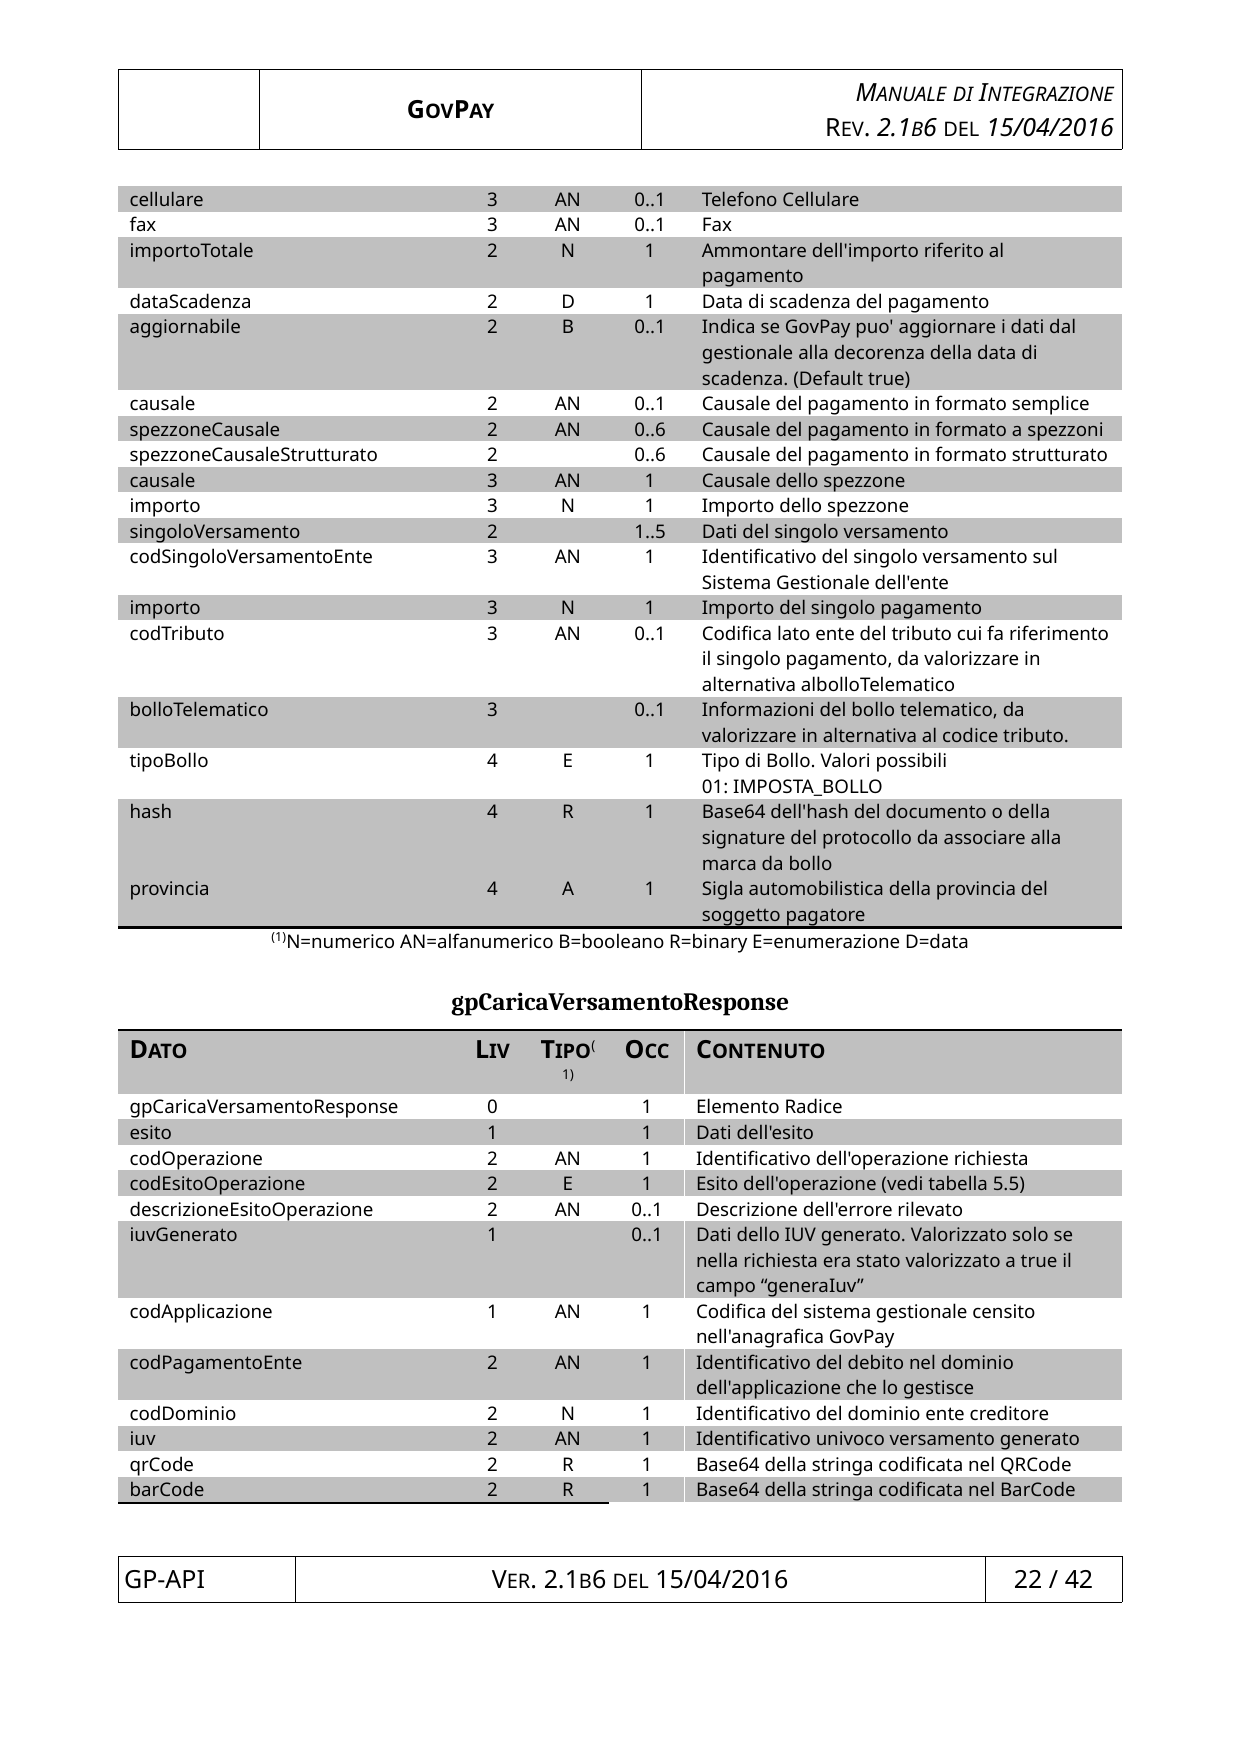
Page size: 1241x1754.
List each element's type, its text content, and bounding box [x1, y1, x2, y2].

table_cell 0..6 [609, 416, 690, 441]
table_cell spezzoneCausaleStrutturato [118, 441, 458, 467]
table_cell Occ [609, 1031, 684, 1094]
table_cell 2 [458, 416, 526, 441]
table_cell 1 [609, 1145, 684, 1170]
table_cell codDominio [118, 1400, 458, 1426]
table_cell 1 [609, 288, 690, 314]
table_cell Codifica lato ente del tributo cui fa riferimento il singolo pagamento, da valorizzare in alternativa albolloTelematico [690, 620, 1122, 697]
table_cell 1 [609, 467, 690, 492]
table_cell Causale dello spezzone [690, 467, 1122, 492]
table_cell 1 [609, 237, 690, 288]
table_cell descrizioneEsitoOperazione [118, 1196, 458, 1221]
table_cell Elemento Radice [685, 1094, 1122, 1119]
table_cell Dati dello IUV generato. Valorizzato solo se nella richiesta era stato valorizzato a true il campo “generaIuv” [685, 1221, 1122, 1298]
table_cell 1 [609, 1119, 684, 1145]
table_cell 2 [458, 314, 526, 390]
table_cell N [526, 237, 609, 288]
table_cell importoTotale [118, 237, 458, 288]
table_cell 3 [458, 212, 526, 237]
table_cell 0 [458, 1094, 526, 1119]
table_cell Importo del singolo pagamento [690, 595, 1122, 620]
table_cell 1 [609, 493, 690, 518]
table_cell Identificativo del dominio ente creditore [685, 1400, 1122, 1426]
table_cell 3 [458, 544, 526, 594]
table_cell [526, 1119, 609, 1145]
table_cell qrCode [118, 1451, 458, 1477]
table_cell 3 [458, 186, 526, 212]
table_cell 3 [458, 467, 526, 492]
table_cell Contenuto [685, 1031, 1122, 1094]
table_cell 1 [609, 1426, 684, 1451]
table_cell [526, 697, 609, 748]
table_cell 2 [458, 518, 526, 543]
table_cell AN [526, 544, 609, 594]
table_cell codSingoloVersamentoEnte [118, 544, 458, 594]
table_cell N [526, 1400, 609, 1426]
table_cell 2 [458, 1477, 526, 1502]
table_cell Ammontare dell'importo riferito al pagamento [690, 237, 1122, 288]
table_cell R [526, 799, 609, 875]
table_cell AN [526, 212, 609, 237]
table_cell AN [526, 1349, 609, 1400]
table_cell R [526, 1451, 609, 1477]
table_cell AN [526, 1426, 609, 1451]
table_cell 0..6 [609, 441, 690, 467]
table_cell Base64 dell'hash del documento o della signature del protocollo da associare alla marca da bollo [690, 799, 1122, 875]
table_cell [526, 1221, 609, 1298]
table_cell Data di scadenza del pagamento [690, 288, 1122, 314]
table_cell 1 [458, 1298, 526, 1349]
table_cell Informazioni del bollo telematico, da valorizzare in alternativa al codice tributo. [690, 697, 1122, 748]
table_cell 0..1 [609, 1196, 684, 1221]
table_cell 1 [609, 1094, 684, 1119]
table_cell 2 [458, 237, 526, 288]
table_cell Esito dell'operazione (vedi tabella 5.5) [685, 1170, 1122, 1196]
table_cell 3 [458, 595, 526, 620]
table_cell Sigla automobilistica della provincia del soggetto pagatore [690, 875, 1122, 926]
table_cell 2 [458, 1400, 526, 1426]
table_cell iuvGenerato [118, 1221, 458, 1298]
table_cell E [526, 748, 609, 799]
table_cell iuv [118, 1426, 458, 1451]
table_cell Indica se GovPay puo' aggiornare i dati dal gestionale alla decorenza della data di scadenza. (Default true) [690, 314, 1122, 390]
table_cell R [526, 1477, 609, 1502]
table_cell AN [526, 390, 609, 416]
table_cell provincia [118, 875, 458, 926]
table_cell Dato [118, 1031, 458, 1094]
table_cell [526, 518, 609, 543]
table_cell 1 [609, 544, 690, 594]
table_cell 1 [609, 1349, 684, 1400]
table_cell 0..1 [609, 697, 690, 748]
table_cell 1 [609, 1298, 684, 1349]
table_cell 1 [609, 1451, 684, 1477]
table_cell tipoBollo [118, 748, 458, 799]
table_cell 1 [609, 799, 690, 875]
table_cell AN [526, 620, 609, 697]
table_cell 1 [609, 1170, 684, 1196]
table_cell Descrizione dell'errore rilevato [685, 1196, 1122, 1221]
table_cell 0..1 [609, 314, 690, 390]
table_cell 1 [609, 595, 690, 620]
text (1)N=numerico AN=alfanumerico B=booleano R=binary E=enumerazione D=data [118, 929, 1122, 954]
table_cell 1 [458, 1221, 526, 1298]
table_cell Liv [458, 1031, 526, 1094]
table_cell Identificativo del singolo versamento sul Sistema Gestionale dell'ente [690, 544, 1122, 594]
table_cell AN [526, 186, 609, 212]
table_cell AN [526, 1196, 609, 1221]
table_cell codApplicazione [118, 1298, 458, 1349]
table_cell E [526, 1170, 609, 1196]
table_cell Identificativo univoco versamento generato [685, 1426, 1122, 1451]
table_cell 0..1 [609, 390, 690, 416]
table_cell Causale del pagamento in formato semplice [690, 390, 1122, 416]
table_cell spezzoneCausale [118, 416, 458, 441]
table_cell codTributo [118, 620, 458, 697]
table_cell AN [526, 467, 609, 492]
table_cell [526, 441, 609, 467]
table_cell cellulare [118, 186, 458, 212]
table_cell 3 [458, 493, 526, 518]
table_cell 2 [458, 1145, 526, 1170]
table_cell dataScadenza [118, 288, 458, 314]
table_cell Tipo di Bollo. Valori possibili 01: IMPOSTA_BOLLO [690, 748, 1122, 799]
table_cell Dati dell'esito [685, 1119, 1122, 1145]
table_cell importo [118, 595, 458, 620]
table_cell fax [118, 212, 458, 237]
table_cell 1 [458, 1119, 526, 1145]
table_cell singoloVersamento [118, 518, 458, 543]
table_cell bolloTelematico [118, 697, 458, 748]
table_cell causale [118, 467, 458, 492]
table_cell gpCaricaVersamentoResponse [118, 1094, 458, 1119]
table_cell barCode [118, 1477, 458, 1502]
table_cell 2 [458, 1451, 526, 1477]
table_cell D [526, 288, 609, 314]
table_cell 2 [458, 1426, 526, 1451]
table_cell esito [118, 1119, 458, 1145]
table_cell Codifica del sistema gestionale censito nell'anagrafica GovPay [685, 1298, 1122, 1349]
table_cell 2 [458, 390, 526, 416]
table_cell AN [526, 416, 609, 441]
table_cell codPagamentoEnte [118, 1349, 458, 1400]
table_cell 1 [609, 875, 690, 926]
table_cell Telefono Cellulare [690, 186, 1122, 212]
table_cell aggiornabile [118, 314, 458, 390]
table_cell codEsitoOperazione [118, 1170, 458, 1196]
table_header gpCaricaVersamentoResponse [118, 988, 1122, 1029]
table_cell [526, 1094, 609, 1119]
table_cell Fax [690, 212, 1122, 237]
table_cell AN [526, 1145, 609, 1170]
table_cell 0..1 [609, 620, 690, 697]
table_cell Dati del singolo versamento [690, 518, 1122, 543]
table_cell 4 [458, 799, 526, 875]
table_cell 2 [458, 288, 526, 314]
table_cell importo [118, 493, 458, 518]
table_cell Causale del pagamento in formato strutturato [690, 441, 1122, 467]
table_cell 2 [458, 1170, 526, 1196]
table_cell 2 [458, 1196, 526, 1221]
table_cell N [526, 493, 609, 518]
table_cell Causale del pagamento in formato a spezzoni [690, 416, 1122, 441]
table_cell 2 [458, 441, 526, 467]
table_cell 3 [458, 620, 526, 697]
table_cell 1 [609, 1477, 684, 1502]
table_cell 0..1 [609, 212, 690, 237]
table_cell 0..1 [609, 186, 690, 212]
table_cell Identificativo del debito nel dominio dell'applicazione che lo gestisce [685, 1349, 1122, 1400]
table_cell 1 [609, 1400, 684, 1426]
table_cell Tipo(1) [526, 1031, 609, 1094]
table_cell Importo dello spezzone [690, 493, 1122, 518]
table_cell 1..5 [609, 518, 690, 543]
table_cell 4 [458, 748, 526, 799]
table_cell Identificativo dell'operazione richiesta [685, 1145, 1122, 1170]
table_cell Base64 della stringa codificata nel QRCode [685, 1451, 1122, 1477]
table_cell 4 [458, 875, 526, 926]
table_cell B [526, 314, 609, 390]
table_cell N [526, 595, 609, 620]
table_cell 3 [458, 697, 526, 748]
table_cell A [526, 875, 609, 926]
table_cell 0..1 [609, 1221, 684, 1298]
table_cell codOperazione [118, 1145, 458, 1170]
table_cell hash [118, 799, 458, 875]
table_cell causale [118, 390, 458, 416]
table_cell 1 [609, 748, 690, 799]
table_cell Base64 della stringa codificata nel BarCode [685, 1477, 1122, 1502]
table_cell AN [526, 1298, 609, 1349]
table_cell 2 [458, 1349, 526, 1400]
